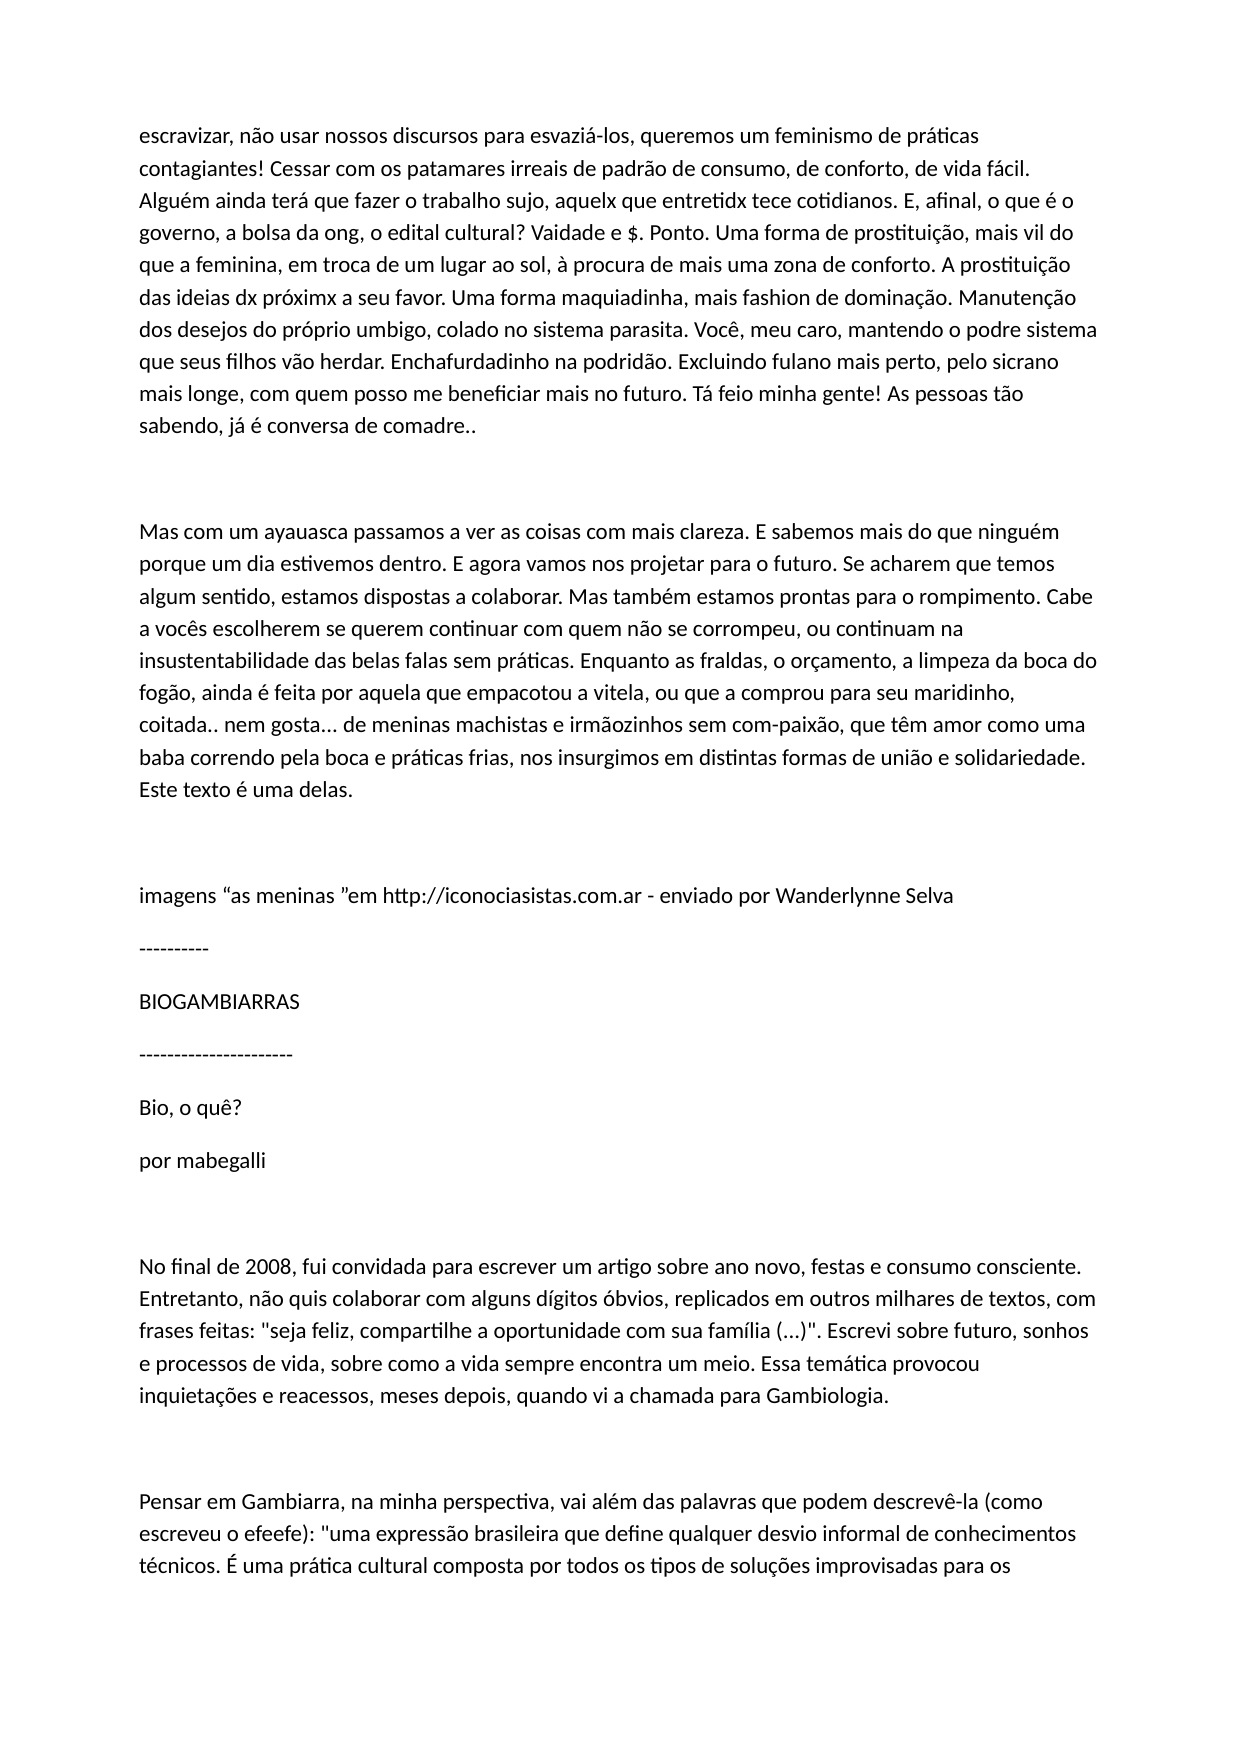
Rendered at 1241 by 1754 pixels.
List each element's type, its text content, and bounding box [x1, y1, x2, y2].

text Mas com um ayauasca passamos a ver as coisas com mais clareza. E sabemos mais do que ninguém porque um dia estivemos dentro. E agora vamos nos projetar para o futuro. Se acharem que temos algum sentido, estamos dispostas a colaborar. Mas também estamos prontas para o rompimento. Cabe a vocês escolherem se querem continuar com quem não se corrompeu, ou continuam na insustentabilidade das belas falas sem práticas. Enquanto as fraldas, o orçamento, a limpeza da boca do fogão, ainda é feita por aquela que empacotou a vitela, ou que a comprou para seu maridinho, coitada.. nem gosta... de meninas machistas e irmãozinhos sem com-paixão, que têm amor como uma baba correndo pela boca e práticas frias, nos insurgimos em distintas formas de união e solidariedade. Este texto é uma delas. [139, 517, 1101, 803]
text escravizar, não usar nossos discursos para esvaziá-los, queremos um feminismo de práticas contagiantes! Cessar com os patamares irreais de padrão de consumo, de conforto, de vida fácil. Alguém ainda terá que fazer o trabalho sujo, aquelx que entretidx tece cotidianos. E, afinal, o que é o governo, a bolsa da ong, o edital cultural? Vaidade e $. Ponto. Uma forma de prostituição, mais vil do que a feminina, em troca de um lugar ao sol, à procura de mais uma zona de conforto. A prostituição das ideias dx próximx a seu favor. Uma forma maquiadinha, mais fashion de dominação. Manutenção dos desejos do próprio umbigo, colado no sistema parasita. Você, meu caro, mantendo o podre sistema que seus filhos vão herdar. Enchafurdadinho na podridão. Excluindo fulano mais perto, pelo sicrano mais longe, com quem posso me beneficiar mais no futuro. Tá feio minha gente! As pessoas tão sabendo, já é conversa de comadre.. [139, 122, 1101, 439]
text por mabegalli [139, 1146, 1101, 1174]
text BIOGAMBIARRAS [139, 987, 1101, 1015]
text ---------- [139, 934, 1101, 962]
text Bio, o quê? [139, 1093, 1101, 1121]
text ---------------------- [139, 1040, 1101, 1068]
text Pensar em Gambiarra, na minha perspectiva, vai além das palavras que podem descrevê-la (como escreveu o efeefe): "uma expressão brasileira que define qualquer desvio informal de conhecimentos técnicos. É uma prática cultural composta por todos os tipos de soluções improvisadas para os [139, 1487, 1101, 1579]
text No final de 2008, fui convidada para escrever um artigo sobre ano novo, festas e consumo consciente. Entretanto, não quis colaborar com alguns dígitos óbvios, replicados em outros milhares de textos, com frases feitas: "seja feliz, compartilhe a oportunidade com sua família (...)". Escrevi sobre futuro, sonhos e processos de vida, sobre como a vida sempre encontra um meio. Essa temática provocou inquietações e reacessos, meses depois, quando vi a chamada para Gambiologia. [139, 1252, 1101, 1409]
text imagens “as meninas ”em http://iconociasistas.com.ar - enviado por Wanderlynne Selva [139, 881, 1101, 909]
